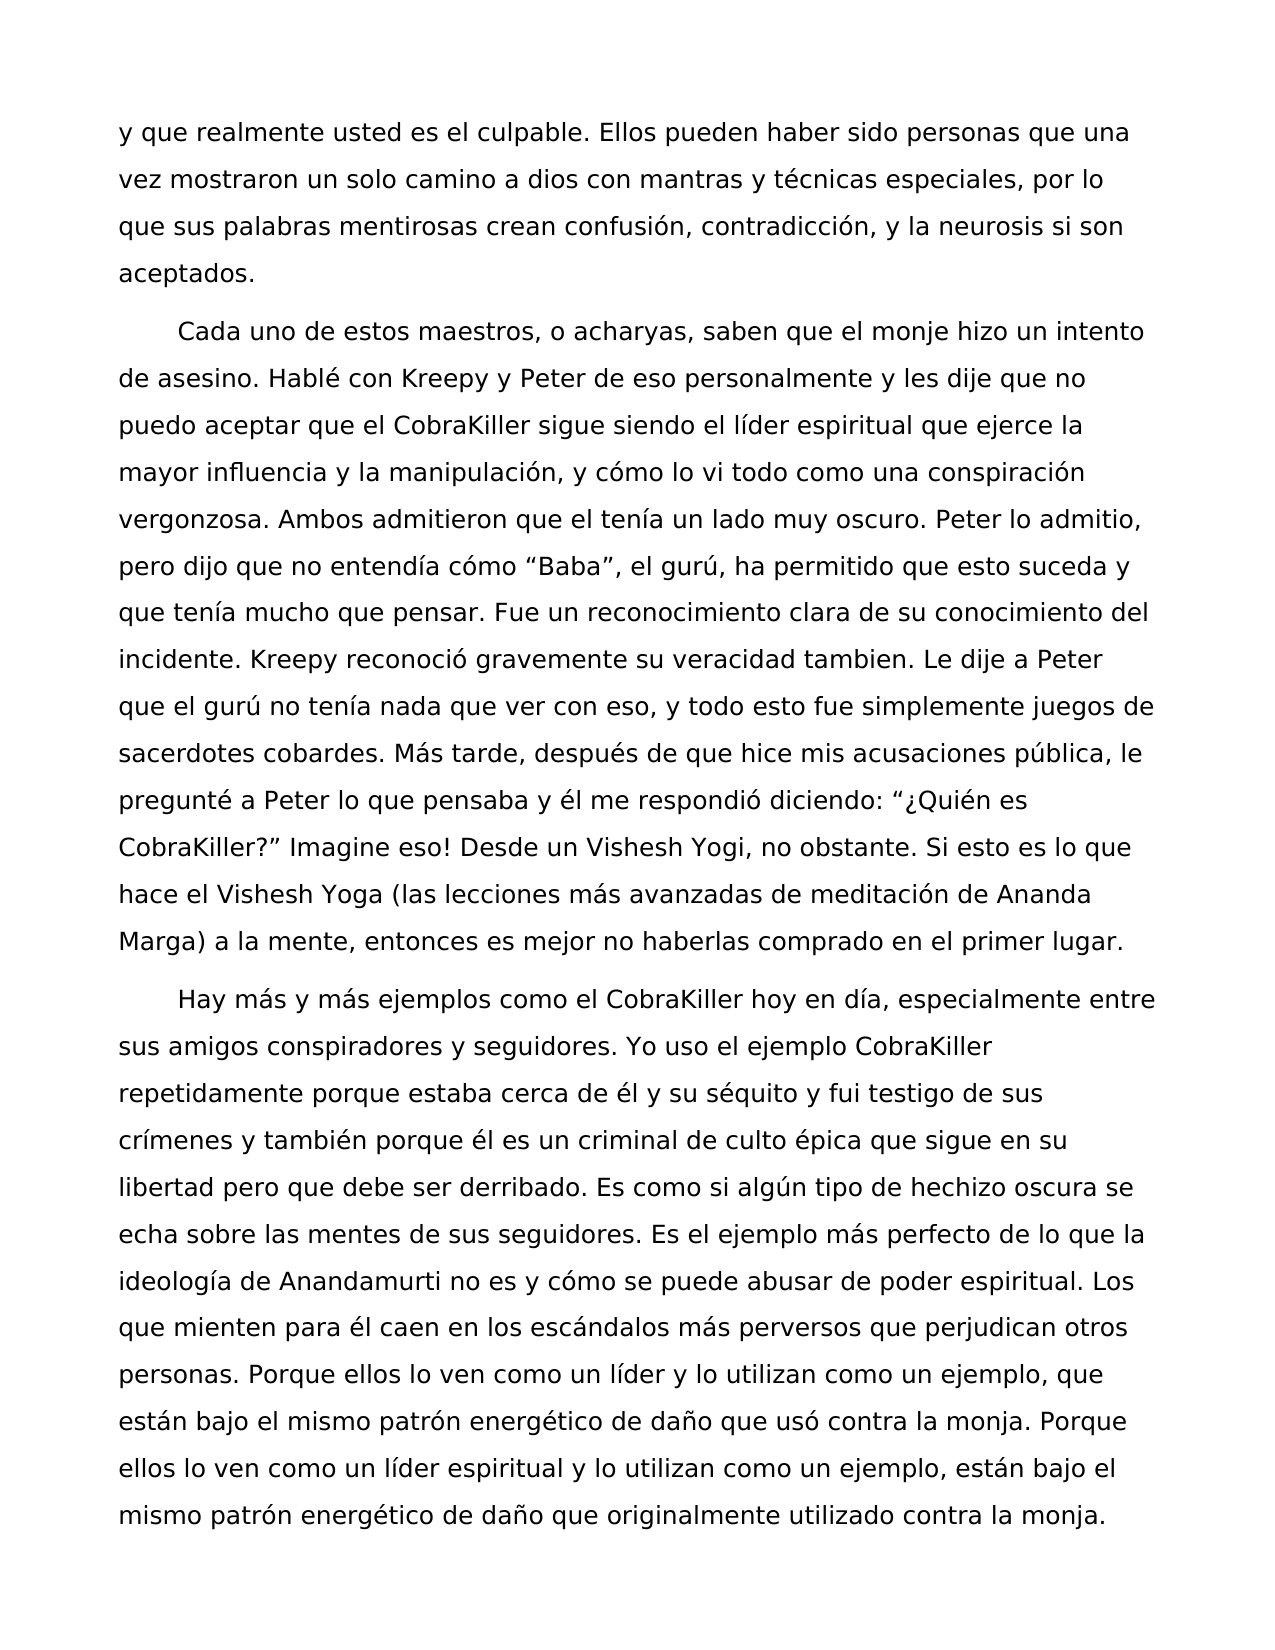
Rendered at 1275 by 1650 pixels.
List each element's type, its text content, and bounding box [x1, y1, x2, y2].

text Hay más y más ejemplos como el CobraKiller hoy en día, especialmente entre sus amigos conspiradores y seguidores. Yo uso el ejemplo CobraKiller repetidamente porque estaba cerca de él y su séquito y fui testigo de sus crímenes y también porque él es un criminal de culto épica que sigue en su libertad pero que debe ser derribado. Es como si algún tipo de hechizo oscura se echa sobre las mentes de sus seguidores. Es el ejemplo más perfecto de lo que la ideología de Anandamurti no es y cómo se puede abusar de poder espiritual. Los que mienten para él caen en los escándalos más perversos que perjudican otros personas. Porque ellos lo ven como un líder y lo utilizan como un ejemplo, que están bajo el mismo patrón energético de daño que usó contra la monja. Porque ellos lo ven como un líder espiritual y lo utilizan como un ejemplo, están bajo el mismo patrón energético de daño que originalmente utilizado contra la monja. [118, 985, 1157, 1530]
text y que realmente usted es el culpable. Ellos pueden haber sido personas que una vez mostraron un solo camino a dios con mantras y técnicas especiales, por lo que sus palabras mentirosas crean confusión, contradicción, y la neurosis si son aceptados. [118, 118, 1157, 288]
text Cada uno de estos maestros, o acharyas, saben que el monje hizo un intento de asesino. Hablé con Kreepy y Peter de eso personalmente y les dije que no puedo aceptar que el CobraKiller sigue siendo el líder espiritual que ejerce la mayor influencia y la manipulación, y cómo lo vi todo como una conspiración vergonzosa. Ambos admitieron que el tenía un lado muy oscuro. Peter lo admitio, pero dijo que no entendía cómo “Baba”, el gurú, ha permitido que esto suceda y que tenía mucho que pensar. Fue un reconocimiento clara de su conocimiento del incidente. Kreepy reconoció gravemente su veracidad tambien. Le dije a Peter que el gurú no tenía nada que ver con eso, y todo esto fue simplemente juegos de sacerdotes cobardes. Más tarde, después de que hice mis acusaciones pública, le pregunté a Peter lo que pensaba y él me respondió diciendo: “¿Quién es CobraKiller?” Imagine eso! Desde un Vishesh Yogi, no obstante. Si esto es lo que hace el Vishesh Yoga (las lecciones más avanzadas de meditación de Ananda Marga) a la mente, entonces es mejor no haberlas comprado en el primer lugar. [118, 317, 1157, 956]
